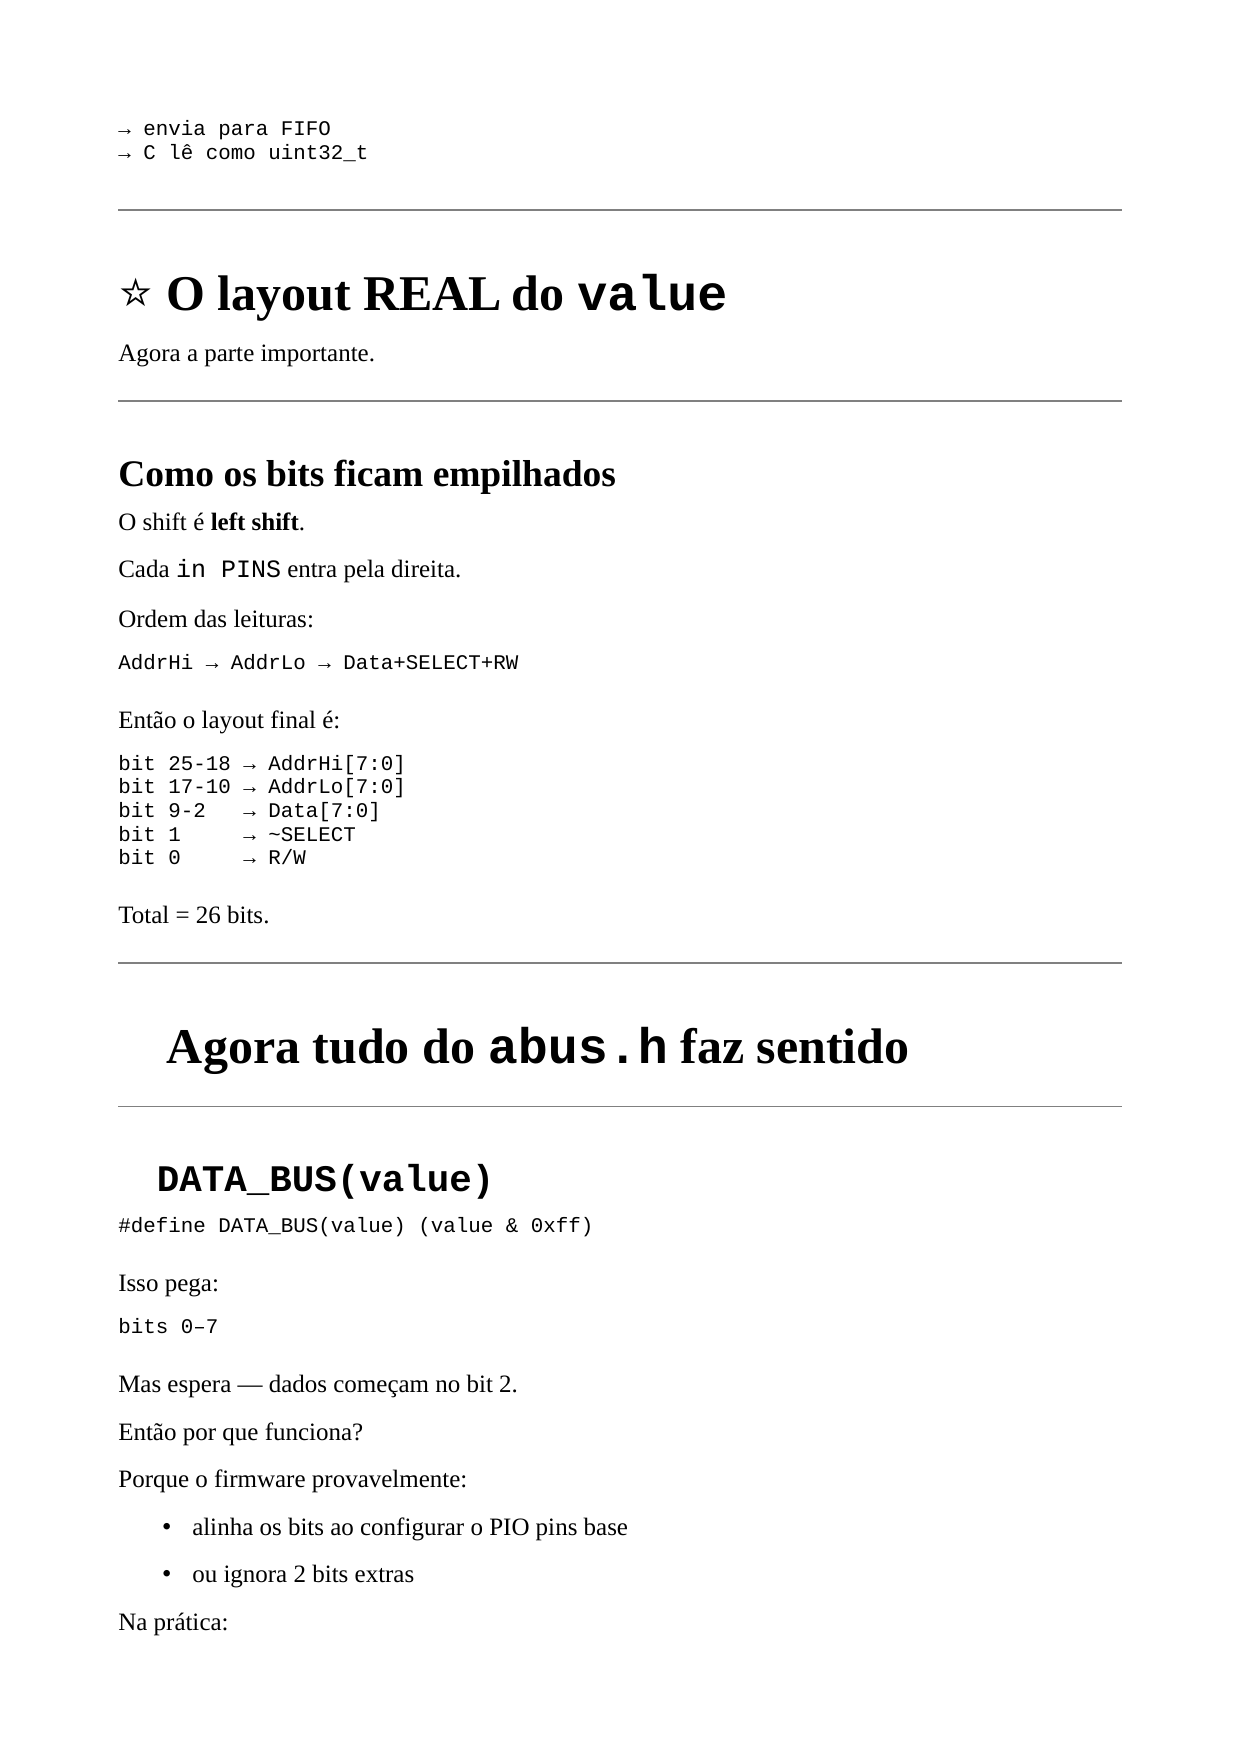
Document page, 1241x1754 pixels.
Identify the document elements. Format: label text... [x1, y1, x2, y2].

text Porque o firmware provavelmente: [118, 1464, 1122, 1493]
text Agora a parte importante. [118, 338, 1122, 367]
text Então o layout final é: [118, 705, 1122, 734]
subtitle ⭐ O layout REAL do value [118, 264, 1122, 326]
text bit 17-10 → AddrLo[7:0] [118, 776, 1122, 800]
list alinha os bits ao configurar o PIO pins base [162, 1512, 1122, 1541]
text #define DATA_BUS(value) (value & 0xff) [118, 1215, 1122, 1239]
text bits 0–7 [118, 1316, 1122, 1339]
text Ordem das leituras: [118, 604, 1122, 633]
text bit 0 → R/W [118, 847, 1122, 871]
text O shift é left shift. [118, 507, 1122, 535]
text Cada in PINS entra pela direita. [118, 554, 1122, 585]
subtitle ✅ DATA_BUS(value) [118, 1156, 1122, 1203]
text Isso pega: [118, 1268, 1122, 1297]
text bit 25-18 → AddrHi[7:0] [118, 753, 1122, 776]
text bit 9-2 → Data[7:0] [118, 800, 1122, 823]
list ou ignora 2 bits extras [162, 1559, 1122, 1588]
text Mas espera — dados começam no bit 2. [118, 1369, 1122, 1398]
text → envia para FIFO [118, 118, 1122, 142]
text bit 1 → ~SELECT [118, 823, 1122, 847]
subtitle 🔥 Agora tudo do abus.h faz sentido [118, 1017, 1122, 1079]
text Na prática: [118, 1607, 1122, 1636]
subtitle Como os bits ficam empilhados [118, 451, 1122, 494]
text → C lê como uint32_t [118, 142, 1122, 165]
text AddrHi → AddrLo → Data+SELECT+RW [118, 652, 1122, 676]
text Total = 26 bits. [118, 900, 1122, 929]
text Então por que funciona? [118, 1417, 1122, 1445]
